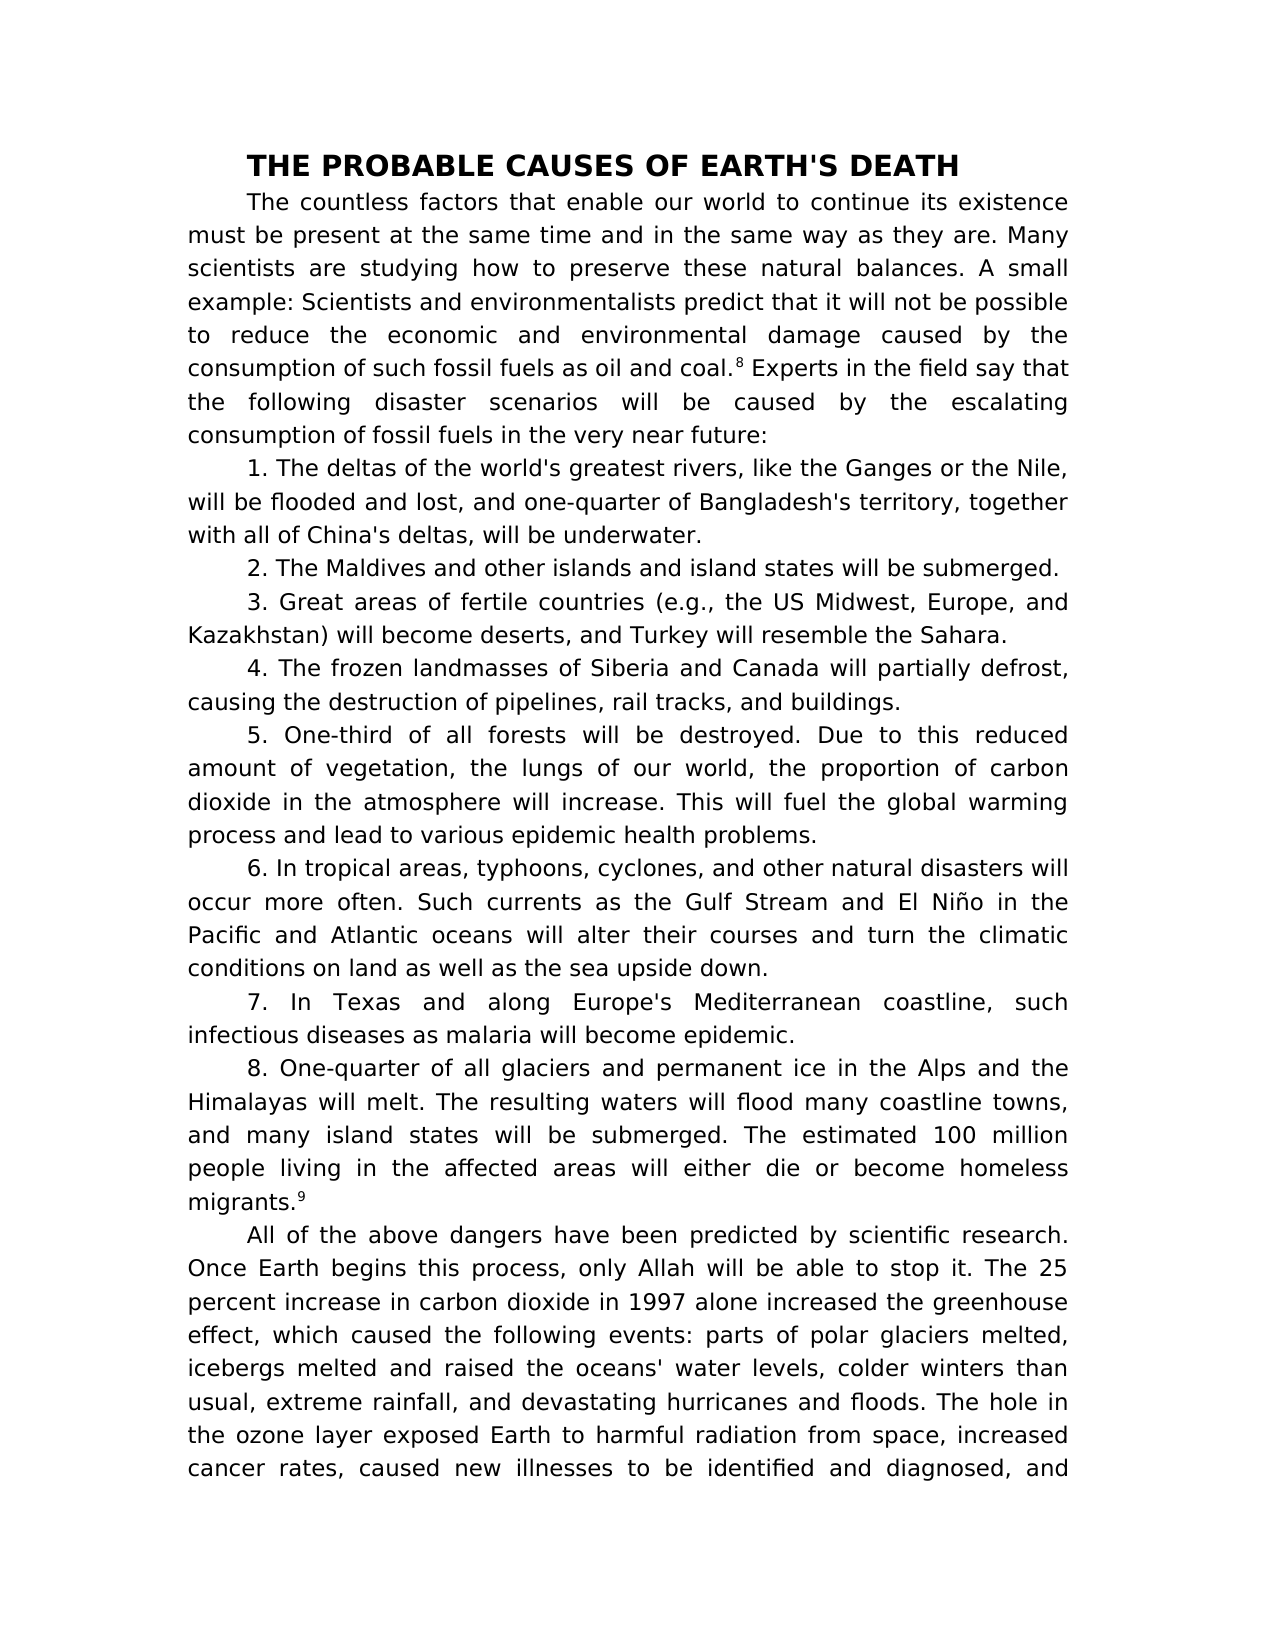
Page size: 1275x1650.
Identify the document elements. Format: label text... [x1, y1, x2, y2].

text The countless factors that enable our world to continue its existence must be present at the same time and in the same way as they are. Many scientists are studying how to preserve these natural balances. A small example: Scientists and environmentalists predict that it will not be possible to reduce the economic and environmental damage caused by the consumption of such fossil fuels as oil and coal.8 Experts in the field say that the following disaster scenarios will be caused by the escalating consumption of fossil fuels in the very near future: [187, 183, 1070, 450]
text 6. In tropical areas, typhoons, cyclones, and other natural disasters will occur more often. Such currents as the Gulf Stream and El Niño in the Pacific and Atlantic oceans will alter their courses and turn the climatic conditions on land as well as the sea upside down. [187, 850, 1070, 983]
text 5. One-third of all forests will be destroyed. Due to this reduced amount of vegetation, the lungs of our world, the proportion of carbon dioxide in the atmosphere will increase. This will fuel the global warming process and lead to various epidemic health problems. [187, 717, 1070, 850]
text 7. In Texas and along Europe's Mediterranean coastline, such infectious diseases as malaria will become epidemic. [187, 983, 1070, 1050]
text THE PROBABLE CAUSES OF EARTH'S DEATH [187, 150, 1070, 183]
text 3. Great areas of fertile countries (e.g., the US Midwest, Europe, and Kazakhstan) will become deserts, and Turkey will resemble the Sahara. [187, 583, 1070, 650]
text 2. The Maldives and other islands and island states will be submerged. [187, 550, 1070, 583]
text All of the above dangers have been predicted by scientific research. Once Earth begins this process, only Allah will be able to stop it. The 25 percent increase in carbon dioxide in 1997 alone increased the greenhouse effect, which caused the following events: parts of polar glaciers melted, icebergs melted and raised the oceans' water levels, colder winters than usual, extreme rainfall, and devastating hurricanes and floods. The hole in the ozone layer exposed Earth to harmful radiation from space, increased cancer rates, caused new illnesses to be identified and diagnosed, and [187, 1217, 1070, 1483]
text 1. The deltas of the world's greatest rivers, like the Ganges or the Nile, will be flooded and lost, and one-quarter of Bangladesh's territory, together with all of China's deltas, will be underwater. [187, 450, 1070, 550]
text 8. One-quarter of all glaciers and permanent ice in the Alps and the Himalayas will melt. The resulting waters will flood many coastline towns, and many island states will be submerged. The estimated 100 million people living in the affected areas will either die or become homeless migrants.9 [187, 1050, 1070, 1217]
text 4. The frozen landmasses of Siberia and Canada will partially defrost, causing the destruction of pipelines, rail tracks, and buildings. [187, 650, 1070, 717]
